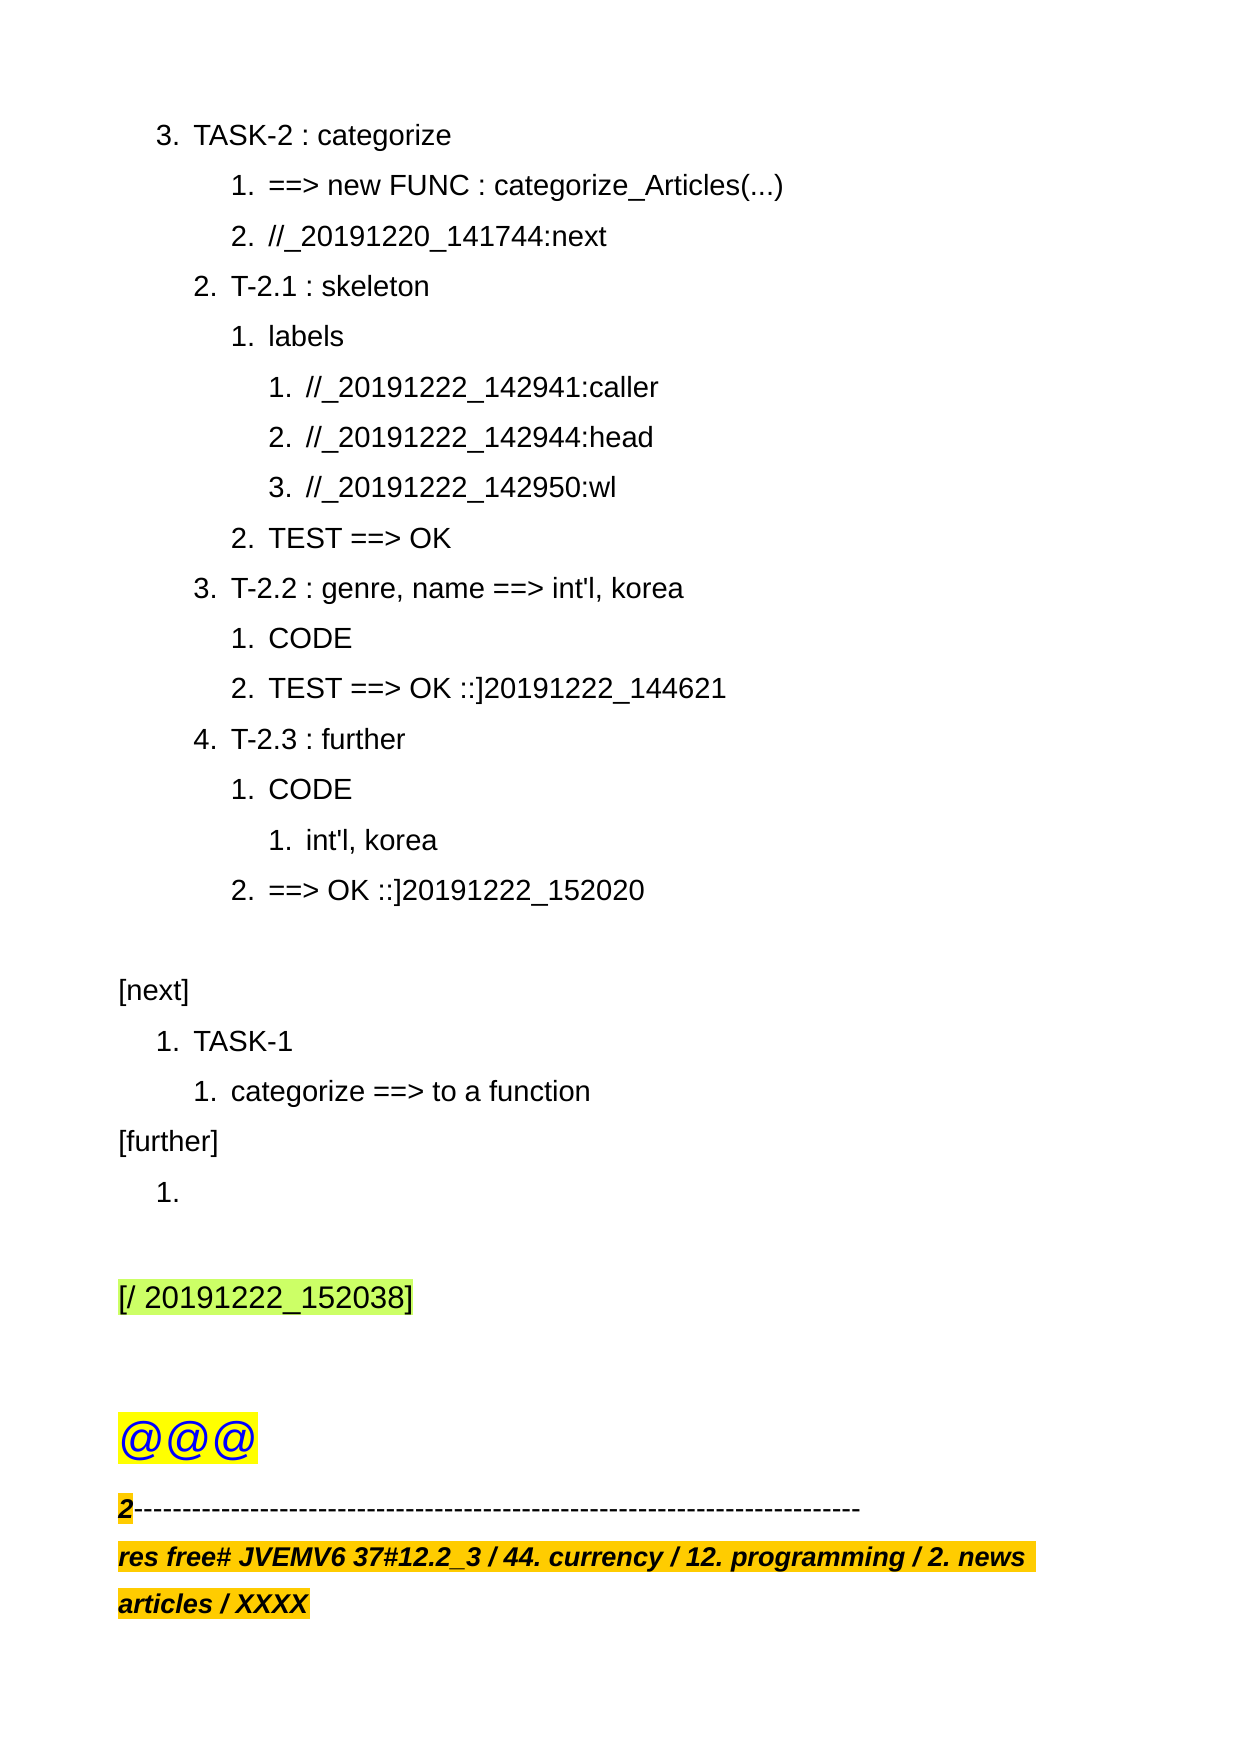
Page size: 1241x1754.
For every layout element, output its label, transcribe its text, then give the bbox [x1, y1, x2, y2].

list T-2.1 : skeleton [193, 269, 1122, 303]
text [further] [118, 1124, 1122, 1158]
text res free# JVEMV6 37#12.2_3 / 44. currency / 12. programming / 2. news articles / XXXX [118, 1541, 1122, 1619]
list //_20191222_142941:caller [268, 370, 1122, 403]
list ==> new FUNC : categorize_Articles(...) [231, 168, 1122, 202]
list CODE [231, 621, 1122, 655]
list TEST ==> OK [231, 521, 1122, 554]
list int'l, korea [268, 822, 1122, 856]
list categorize ==> to a function [193, 1074, 1122, 1108]
list CODE [231, 772, 1122, 806]
list TASK-2 : categorize [156, 118, 1122, 152]
list //_20191220_141744:next [231, 219, 1122, 252]
text [/ 20191222_152038] [118, 1225, 1122, 1315]
list ==> OK ::]20191222_152020 [231, 873, 1122, 906]
list //_20191222_142944:head [268, 420, 1122, 453]
list //_20191222_142950:wl [268, 470, 1122, 504]
list labels [231, 319, 1122, 353]
text @@@ [118, 1412, 1122, 1464]
list TEST ==> OK ::]20191222_144621 [231, 672, 1122, 705]
text [next] [118, 973, 1122, 1007]
list TASK-1 [156, 1024, 1122, 1057]
text 2--------------------------------------------------------------------------- [118, 1491, 1122, 1524]
list T-2.2 : genre, name ==> int'l, korea [193, 571, 1122, 604]
list T-2.3 : further [193, 722, 1122, 755]
